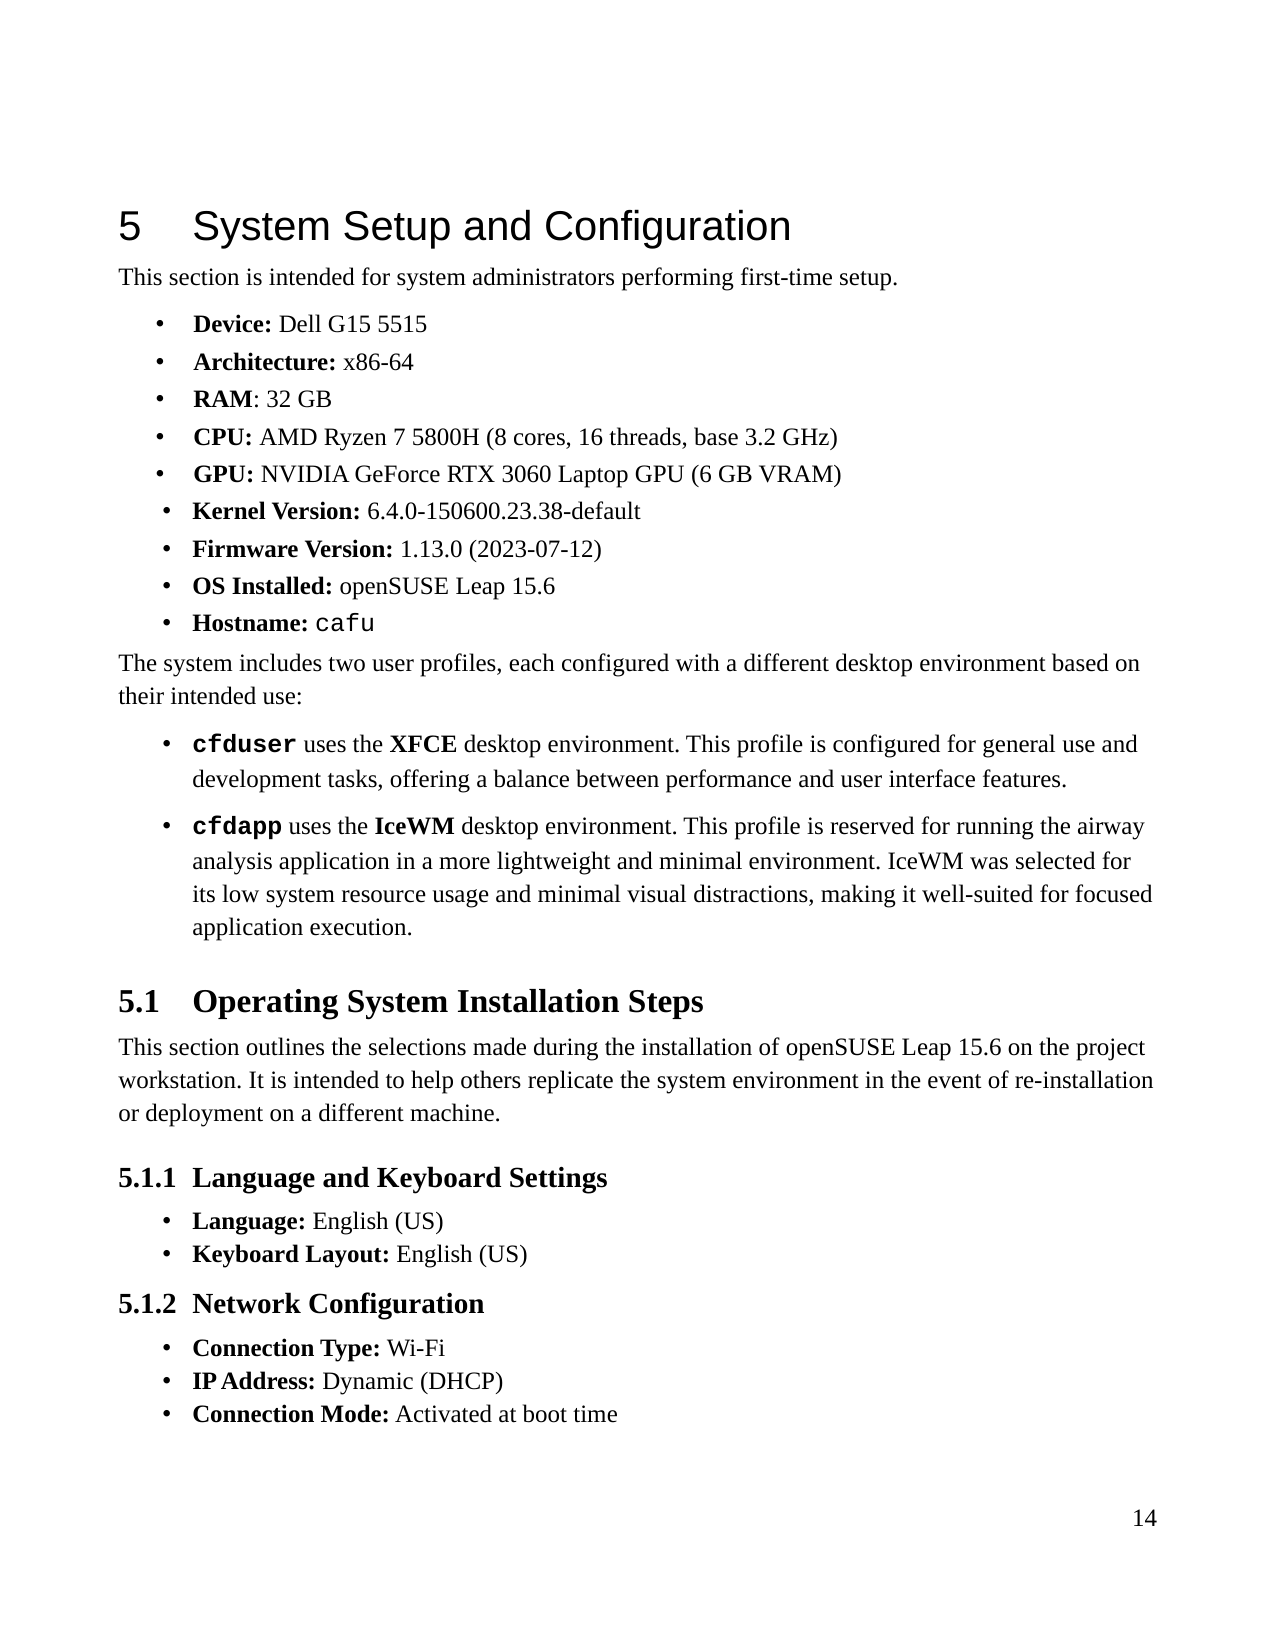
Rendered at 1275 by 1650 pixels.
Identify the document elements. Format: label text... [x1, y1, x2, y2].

list Keyboard Layout: English (US) [162, 1239, 1157, 1268]
list Language: English (US) [162, 1206, 1157, 1235]
list CPU: AMD Ryzen 7 5800H (8 cores, 16 threads, base 3.2 GHz) [156, 422, 1157, 450]
list GPU: NVIDIA GeForce RTX 3060 Laptop GPU (6 GB VRAM) [156, 459, 1157, 488]
list Hostname: cafu [162, 608, 1157, 639]
list Architecture: x86-64 [156, 347, 1157, 376]
list Kernel Version: 6.4.0-150600.23.38-default [162, 496, 1157, 525]
list Connection Mode: Activated at boot time [162, 1399, 1157, 1427]
subtitle Network Configuration [118, 1287, 1157, 1320]
list RAM: 32 GB [156, 384, 1157, 413]
list Device: Dell G15 5515 [156, 309, 1157, 338]
subtitle Language and Keyboard Settings [118, 1160, 1157, 1193]
text This section is intended for system administrators performing first-time setup. [118, 262, 1157, 291]
text This section outlines the selections made during the installation of openSUSE Leap 15.6 on the project workstation. It is intended to help others replicate the system environment in the event of re-installation or deployment on a different machine. [118, 1032, 1157, 1127]
subtitle Operating System Installation Steps [118, 981, 1157, 1019]
subtitle System Setup and Configuration [118, 201, 1157, 249]
list Connection Type: Wi-Fi [162, 1333, 1157, 1361]
list cfduser uses the XFCE desktop environment. This profile is configured for general use and development tasks, offering a balance between performance and user interface features. [162, 729, 1157, 792]
text The system includes two user profiles, each configured with a different desktop environment based on their intended use: [118, 648, 1157, 710]
list Firmware Version: 1.13.0 (2023-07-12) [162, 534, 1157, 562]
list OS Installed: openSUSE Leap 15.6 [162, 571, 1157, 600]
list cfdapp uses the IceWM desktop environment. This profile is reserved for running the airway analysis application in a more lightweight and minimal environment. IceWM was selected for its low system resource usage and minimal visual distractions, making it well-suited for focused application execution. [162, 811, 1157, 941]
list IP Address: Dynamic (DHCP) [162, 1366, 1157, 1394]
